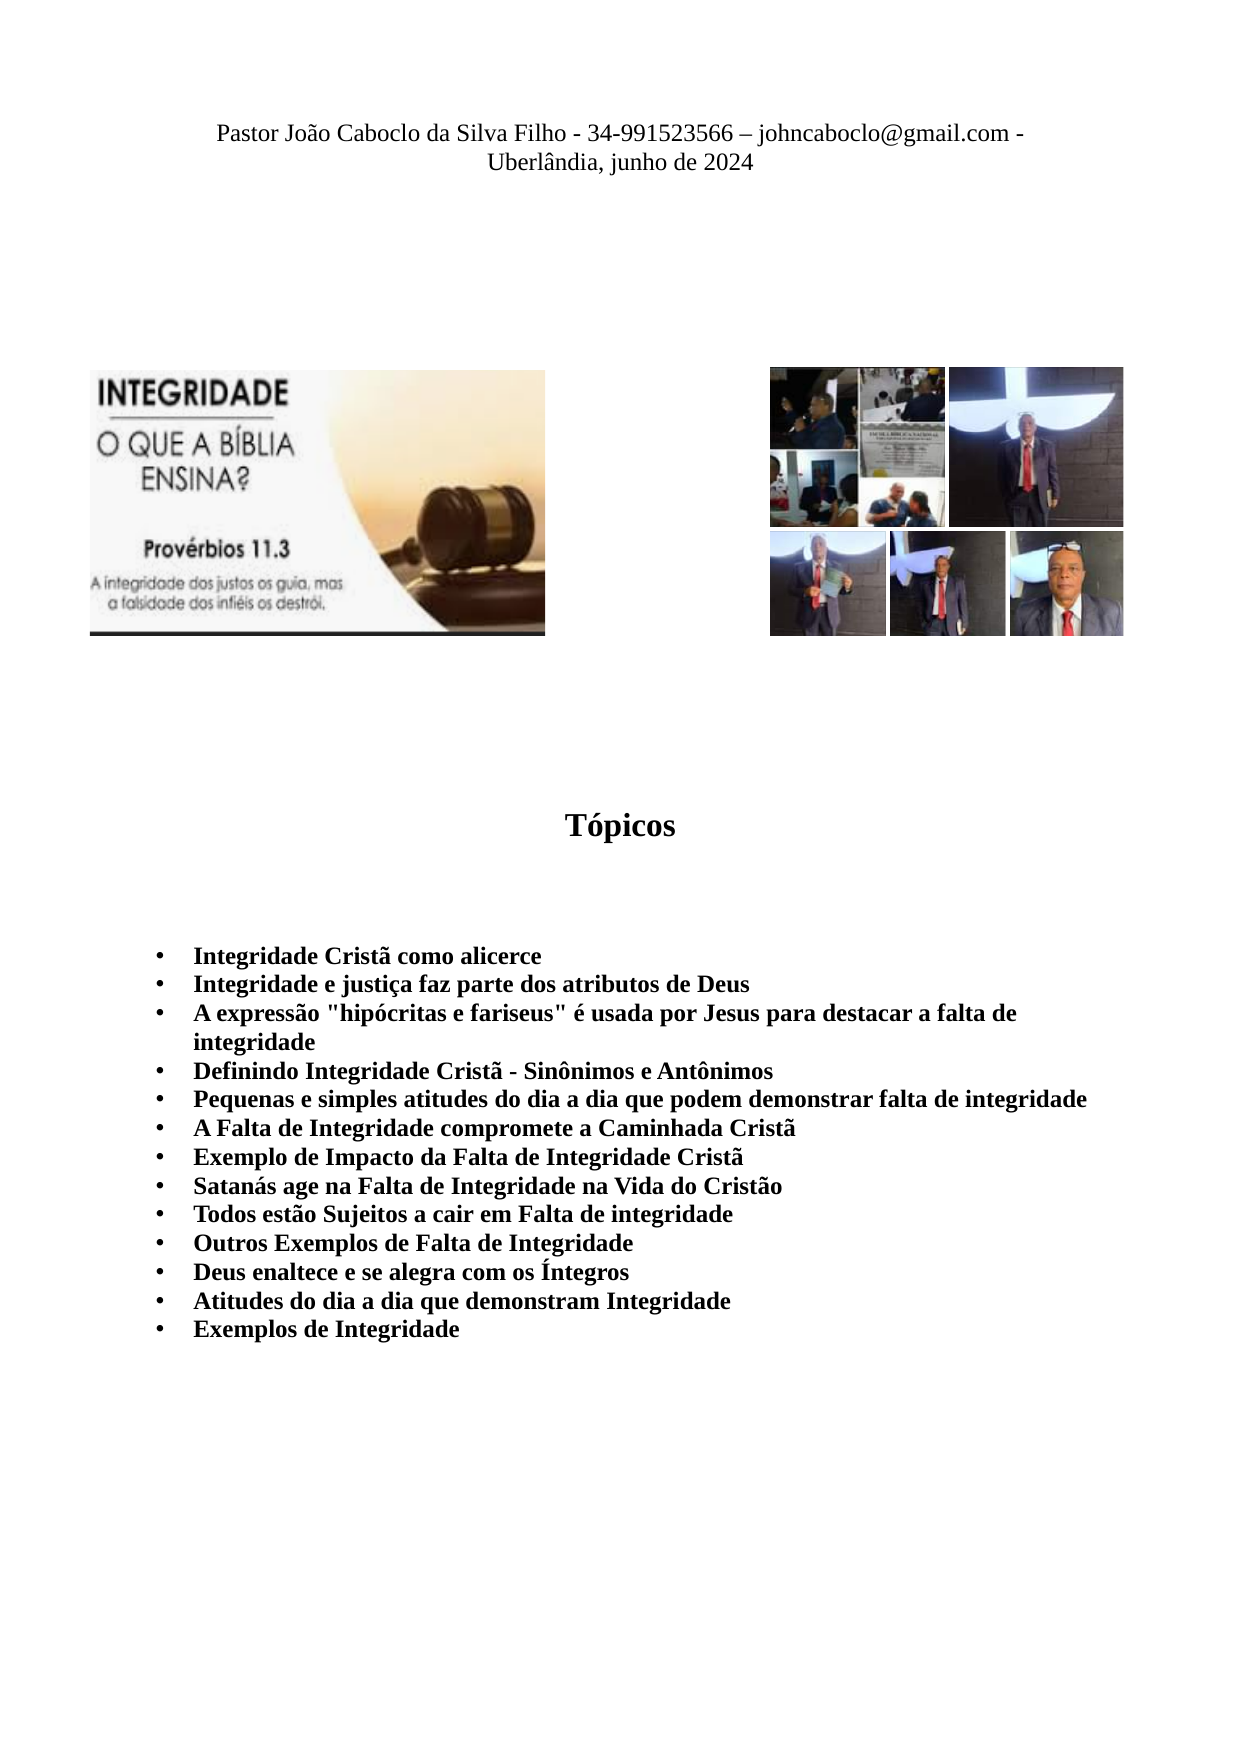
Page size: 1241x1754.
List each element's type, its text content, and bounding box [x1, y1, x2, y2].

list Deus enaltece e se alegra com os Íntegros [156, 1257, 1122, 1286]
list Todos estão Sujeitos a cair em Falta de integridade [156, 1199, 1122, 1228]
list A Falta de Integridade compromete a Caminhada Cristã [156, 1113, 1122, 1142]
text Tópicos [118, 805, 1122, 843]
list Definindo Integridade Cristã - Sinônimos e Antônimos [156, 1056, 1122, 1084]
picture [770, 367, 1124, 636]
picture [89, 370, 546, 636]
list Exemplos de Integridade [156, 1314, 1122, 1343]
list Exemplo de Impacto da Falta de Integridade Cristã [156, 1142, 1122, 1171]
list Integridade e justiça faz parte dos atributos de Deus [156, 969, 1122, 998]
list Pequenas e simples atitudes do dia a dia que podem demonstrar falta de integridade [156, 1084, 1122, 1113]
list Satanás age na Falta de Integridade na Vida do Cristão [156, 1171, 1122, 1199]
list A expressão "hipócritas e fariseus" é usada por Jesus para destacar a falta de integridade [156, 998, 1122, 1056]
list Atitudes do dia a dia que demonstram Integridade [156, 1286, 1122, 1314]
list Outros Exemplos de Falta de Integridade [156, 1228, 1122, 1257]
list Integridade Cristã como alicerce [156, 941, 1122, 969]
